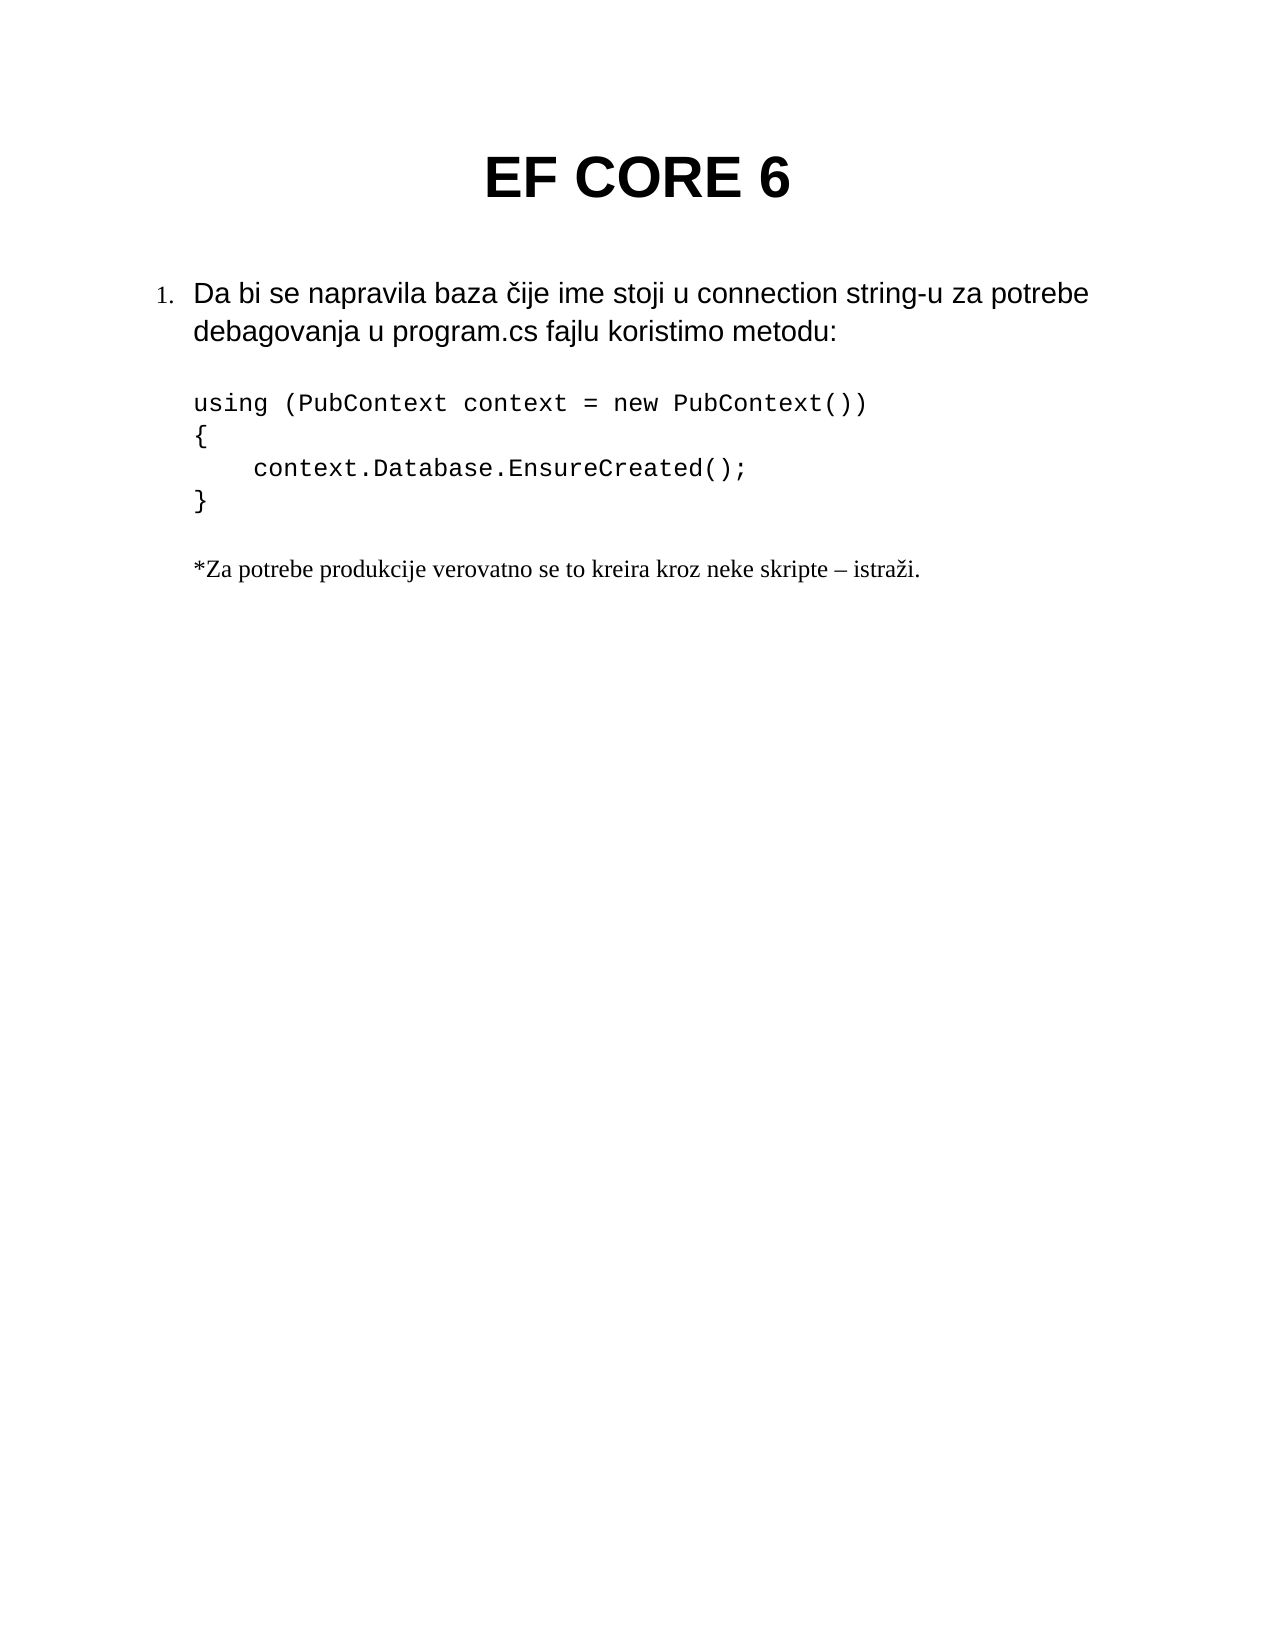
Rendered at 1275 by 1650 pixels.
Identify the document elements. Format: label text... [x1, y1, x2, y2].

title EF CORE 6 [118, 143, 1157, 210]
list Da bi se napravila baza čije ime stoji u connection string-u za potrebe debagovanja u program.cs fajlu koristimo metodu: using (PubContext context = new PubContext()) { context.Database.EnsureCreated(); } *Za potrebe produkcije verovatno se to kreira kroz neke skripte – istraži. [156, 276, 1157, 582]
